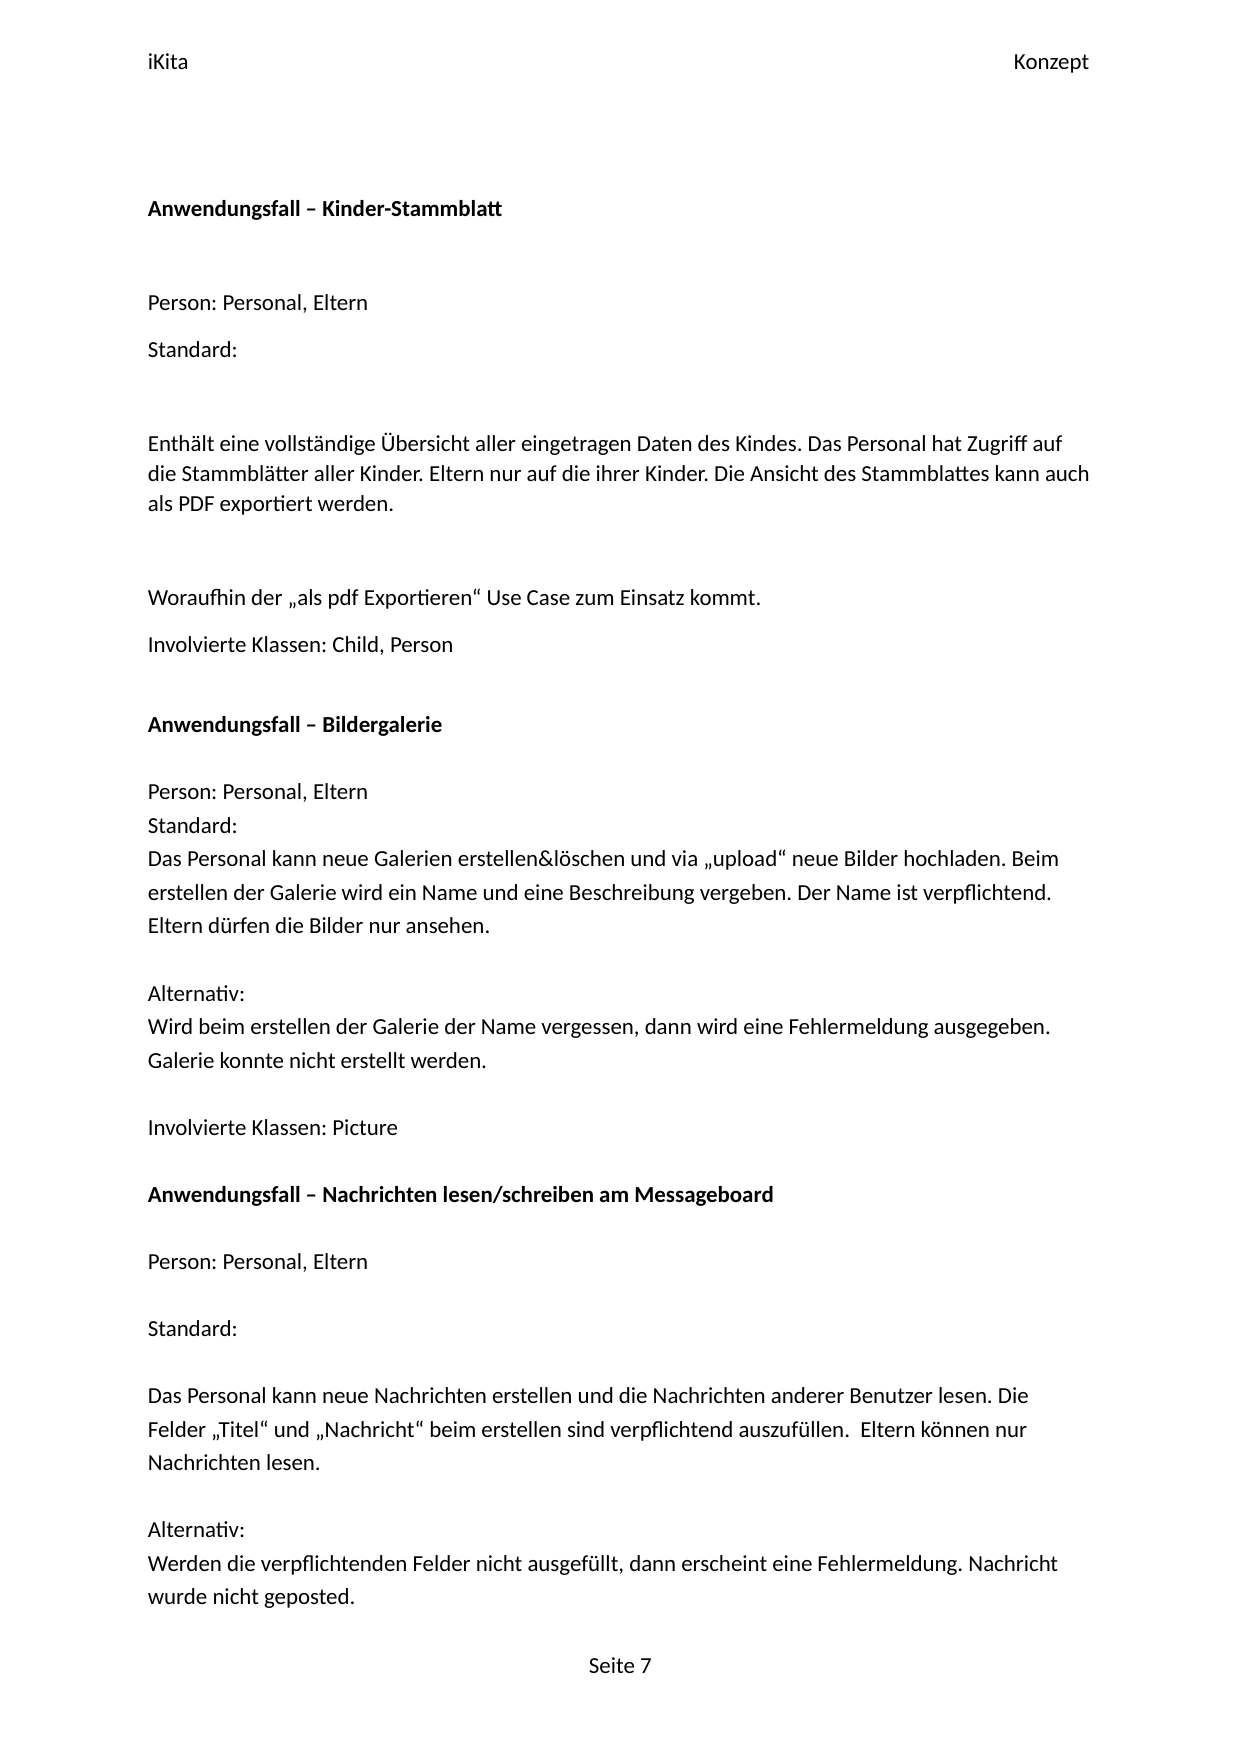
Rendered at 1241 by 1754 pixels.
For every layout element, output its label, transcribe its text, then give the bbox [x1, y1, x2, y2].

text Werden die verpflichtenden Felder nicht ausgefüllt, dann erscheint eine Fehlermeldung. Nachricht wurde nicht geposted. [148, 1549, 1093, 1610]
text Das Personal kann neue Galerien erstellen&löschen und via „upload“ neue Bilder hochladen. Beim erstellen der Galerie wird ein Name und eine Beschreibung vergeben. Der Name ist verpflichtend. Eltern dürfen die Bilder nur ansehen. [148, 844, 1093, 939]
text Anwendungsfall – Bildergalerie [148, 710, 1093, 738]
text Person: Personal, Eltern [148, 777, 1093, 805]
text Standard: [148, 811, 1093, 839]
text Woraufhin der „als pdf Exportieren“ Use Case zum Einsatz kommt. [148, 583, 1093, 611]
text Alternativ: [148, 979, 1093, 1007]
text Das Personal kann neue Nachrichten erstellen und die Nachrichten anderer Benutzer lesen. Die Felder „Titel“ und „Nachricht“ beim erstellen sind verpflichtend auszufüllen. Eltern können nur Nachrichten lesen. [148, 1381, 1093, 1476]
text Anwendungsfall – Nachrichten lesen/schreiben am Messageboard [148, 1180, 1093, 1208]
text Wird beim erstellen der Galerie der Name vergessen, dann wird eine Fehlermeldung ausgegeben. Galerie konnte nicht erstellt werden. [148, 1012, 1093, 1074]
text Standard: [148, 1314, 1093, 1342]
text Person: Personal, Eltern [148, 1247, 1093, 1275]
text Standard: [148, 335, 1093, 363]
text Person: Personal, Eltern [148, 288, 1093, 316]
text Alternativ: [148, 1515, 1093, 1543]
text Involvierte Klassen: Child, Person [148, 630, 1093, 658]
text Involvierte Klassen: Picture [148, 1113, 1093, 1141]
text Enthält eine vollständige Übersicht aller eingetragen Daten des Kindes. Das Personal hat Zugriff auf die Stammblätter aller Kinder. Eltern nur auf die ihrer Kinder. Die Ansicht des Stammblattes kann auch als PDF exportiert werden. [148, 429, 1093, 517]
text Anwendungsfall – Kinder-Stammblatt [148, 194, 1093, 222]
